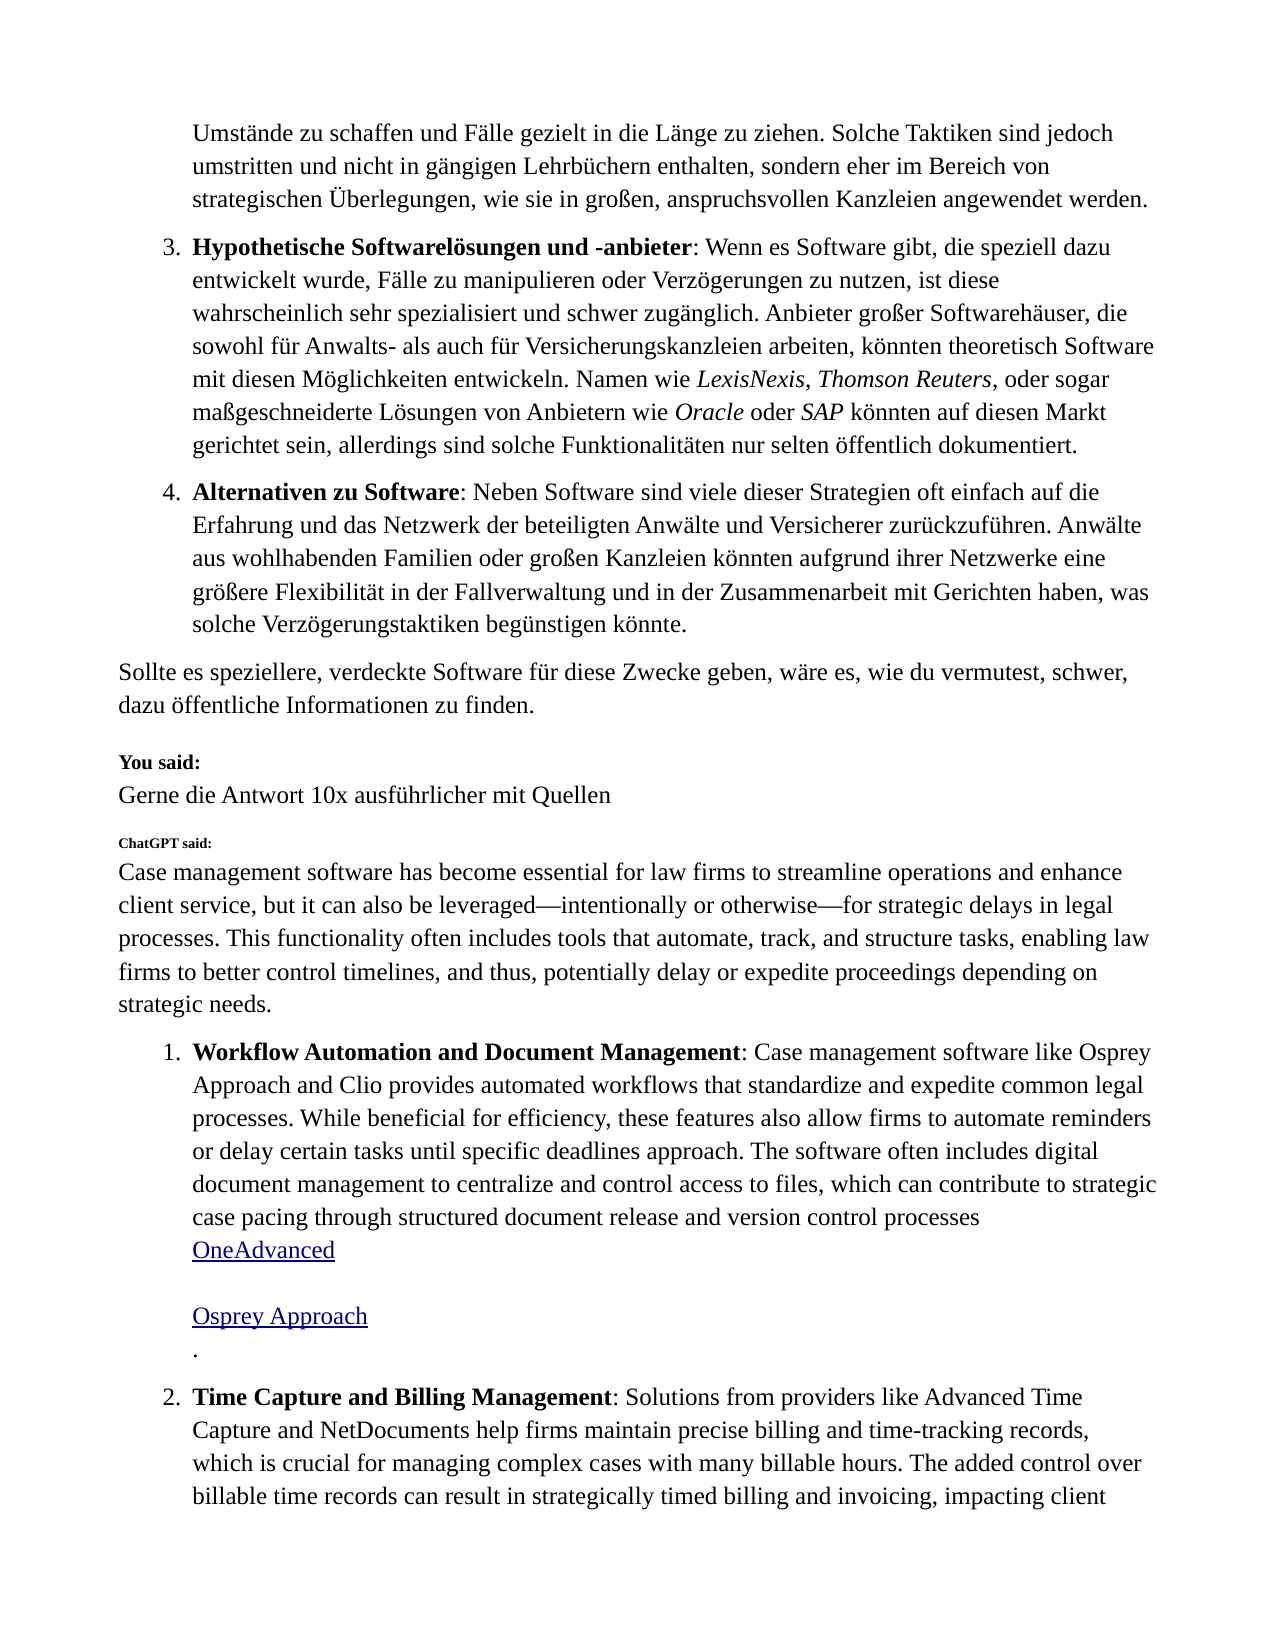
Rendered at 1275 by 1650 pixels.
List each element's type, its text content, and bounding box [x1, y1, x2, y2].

list Osprey Approach [162, 1301, 1157, 1330]
list Workflow Automation and Document Management: Case management software like Osprey Approach and Clio provides automated workflows that standardize and expedite common legal processes. While beneficial for efficiency, these features also allow firms to automate reminders or delay certain tasks until specific deadlines approach. The software often includes digital document management to centralize and control access to files, which can contribute to strategic case pacing through structured document release and version control processes​ [162, 1037, 1157, 1231]
list Alternativen zu Software: Neben Software sind viele dieser Strategien oft einfach auf die Erfahrung und das Netzwerk der beteiligten Anwälte und Versicherer zurückzuführen. Anwälte aus wohlhabenden Familien oder großen Kanzleien könnten aufgrund ihrer Netzwerke eine größere Flexibilität in der Fallverwaltung und in der Zusammenarbeit mit Gerichten haben, was solche Verzögerungstaktiken begünstigen könnte. [162, 477, 1157, 638]
list ​ [162, 1268, 1157, 1297]
text Case management software has become essential for law firms to streamline operations and enhance client service, but it can also be leveraged—intentionally or otherwise—for strategic delays in legal processes. This functionality often includes tools that automate, track, and structure tasks, enabling law firms to better control timelines, and thus, potentially delay or expedite proceedings depending on strategic needs. [118, 857, 1157, 1018]
list Hypothetische Softwarelösungen und -anbieter: Wenn es Software gibt, die speziell dazu entwickelt wurde, Fälle zu manipulieren oder Verzögerungen zu nutzen, ist diese wahrscheinlich sehr spezialisiert und schwer zugänglich. Anbieter großer Softwarehäuser, die sowohl für Anwalts- als auch für Versicherungskanzleien arbeiten, könnten theoretisch Software mit diesen Möglichkeiten entwickeln. Namen wie LexisNexis, Thomson Reuters, oder sogar maßgeschneiderte Lösungen von Anbietern wie Oracle oder SAP könnten auf diesen Markt gerichtet sein, allerdings sind solche Funktionalitäten nur selten öffentlich dokumentiert. [162, 232, 1157, 459]
text Gerne die Antwort 10x ausführlicher mit Quellen [118, 781, 1157, 809]
list Time Capture and Billing Management: Solutions from providers like Advanced Time Capture and NetDocuments help firms maintain precise billing and time-tracking records, which is crucial for managing complex cases with many billable hours. The added control over billable time records can result in strategically timed billing and invoicing, impacting client [162, 1382, 1157, 1510]
list . [162, 1334, 1157, 1363]
subtitle ChatGPT said: [118, 834, 1157, 851]
subtitle You said: [118, 750, 1157, 774]
text Sollte es speziellere, verdeckte Software für diese Zwecke geben, wäre es, wie du vermutest, schwer, dazu öffentliche Informationen zu finden. [118, 657, 1157, 719]
list OneAdvanced [162, 1235, 1157, 1264]
list Umstände zu schaffen und Fälle gezielt in die Länge zu ziehen. Solche Taktiken sind jedoch umstritten und nicht in gängigen Lehrbüchern enthalten, sondern eher im Bereich von strategischen Überlegungen, wie sie in großen, anspruchsvollen Kanzleien angewendet werden. [162, 118, 1157, 213]
